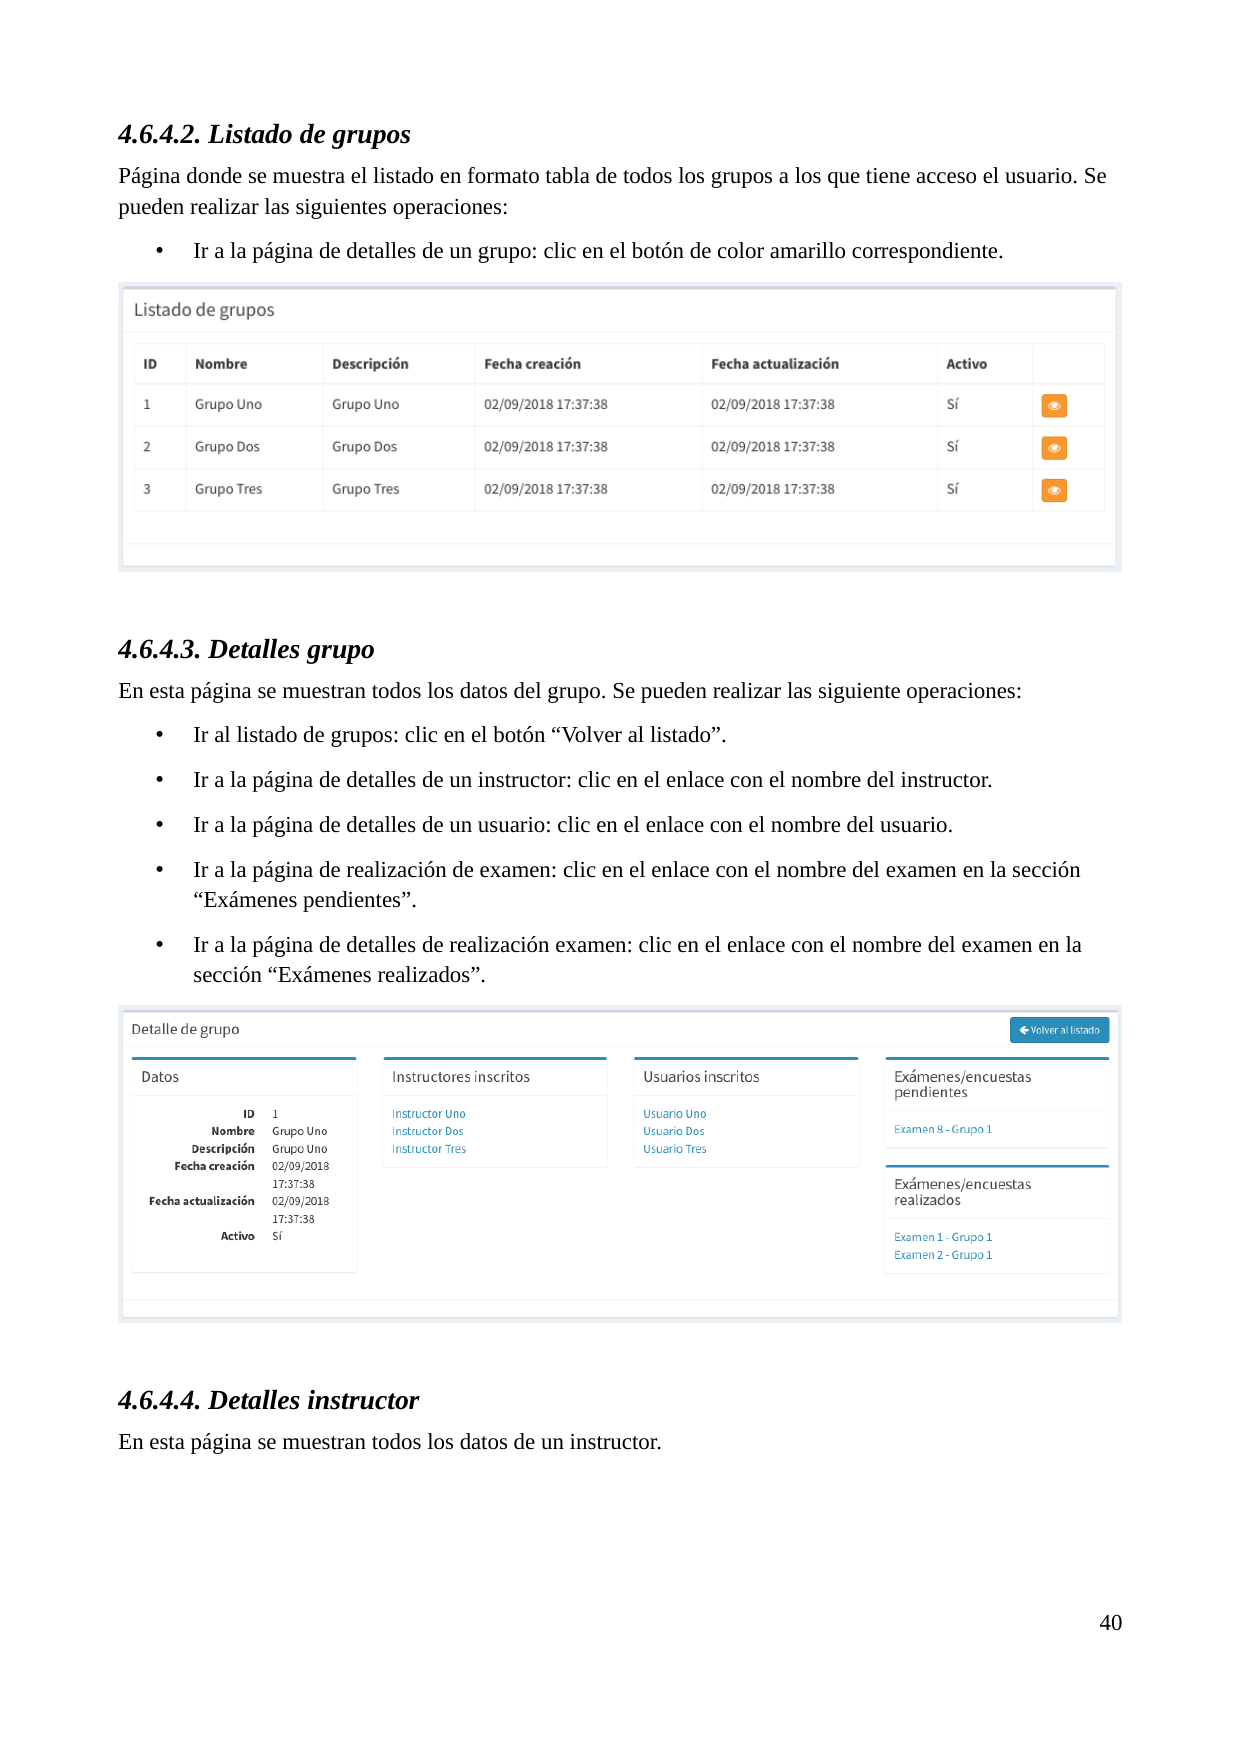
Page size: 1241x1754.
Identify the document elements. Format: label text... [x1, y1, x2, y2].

subtitle 4.6.4.4. Detalles instructor [118, 1383, 1122, 1415]
list Ir al listado de grupos: clic en el botón “Volver al listado”. [156, 721, 1122, 748]
list Ir a la página de realización de examen: clic en el enlace con el nombre del examen en la sección “Exámenes pendientes”. [156, 856, 1122, 912]
list Ir a la página de detalles de un instructor: clic en el enlace con el nombre del instructor. [156, 766, 1122, 793]
subtitle 4.6.4.3. Detalles grupo [118, 632, 1122, 664]
list Ir a la página de detalles de un grupo: clic en el botón de color amarillo correspondiente. [156, 237, 1122, 264]
text Página donde se muestra el listado en formato tabla de todos los grupos a los que tiene acceso el usuario. Se pueden realizar las siguientes operaciones: [118, 162, 1122, 219]
text En esta página se muestran todos los datos del grupo. Se pueden realizar las siguiente operaciones: [118, 677, 1122, 703]
picture [118, 282, 1123, 572]
list Ir a la página de detalles de realización examen: clic en el enlace con el nombre del examen en la sección “Exámenes realizados”. [156, 931, 1122, 987]
picture [118, 1005, 1123, 1323]
list Ir a la página de detalles de un usuario: clic en el enlace con el nombre del usuario. [156, 811, 1122, 837]
subtitle 4.6.4.2. Listado de grupos [118, 118, 1122, 150]
text En esta página se muestran todos los datos de un instructor. [118, 1428, 1122, 1454]
